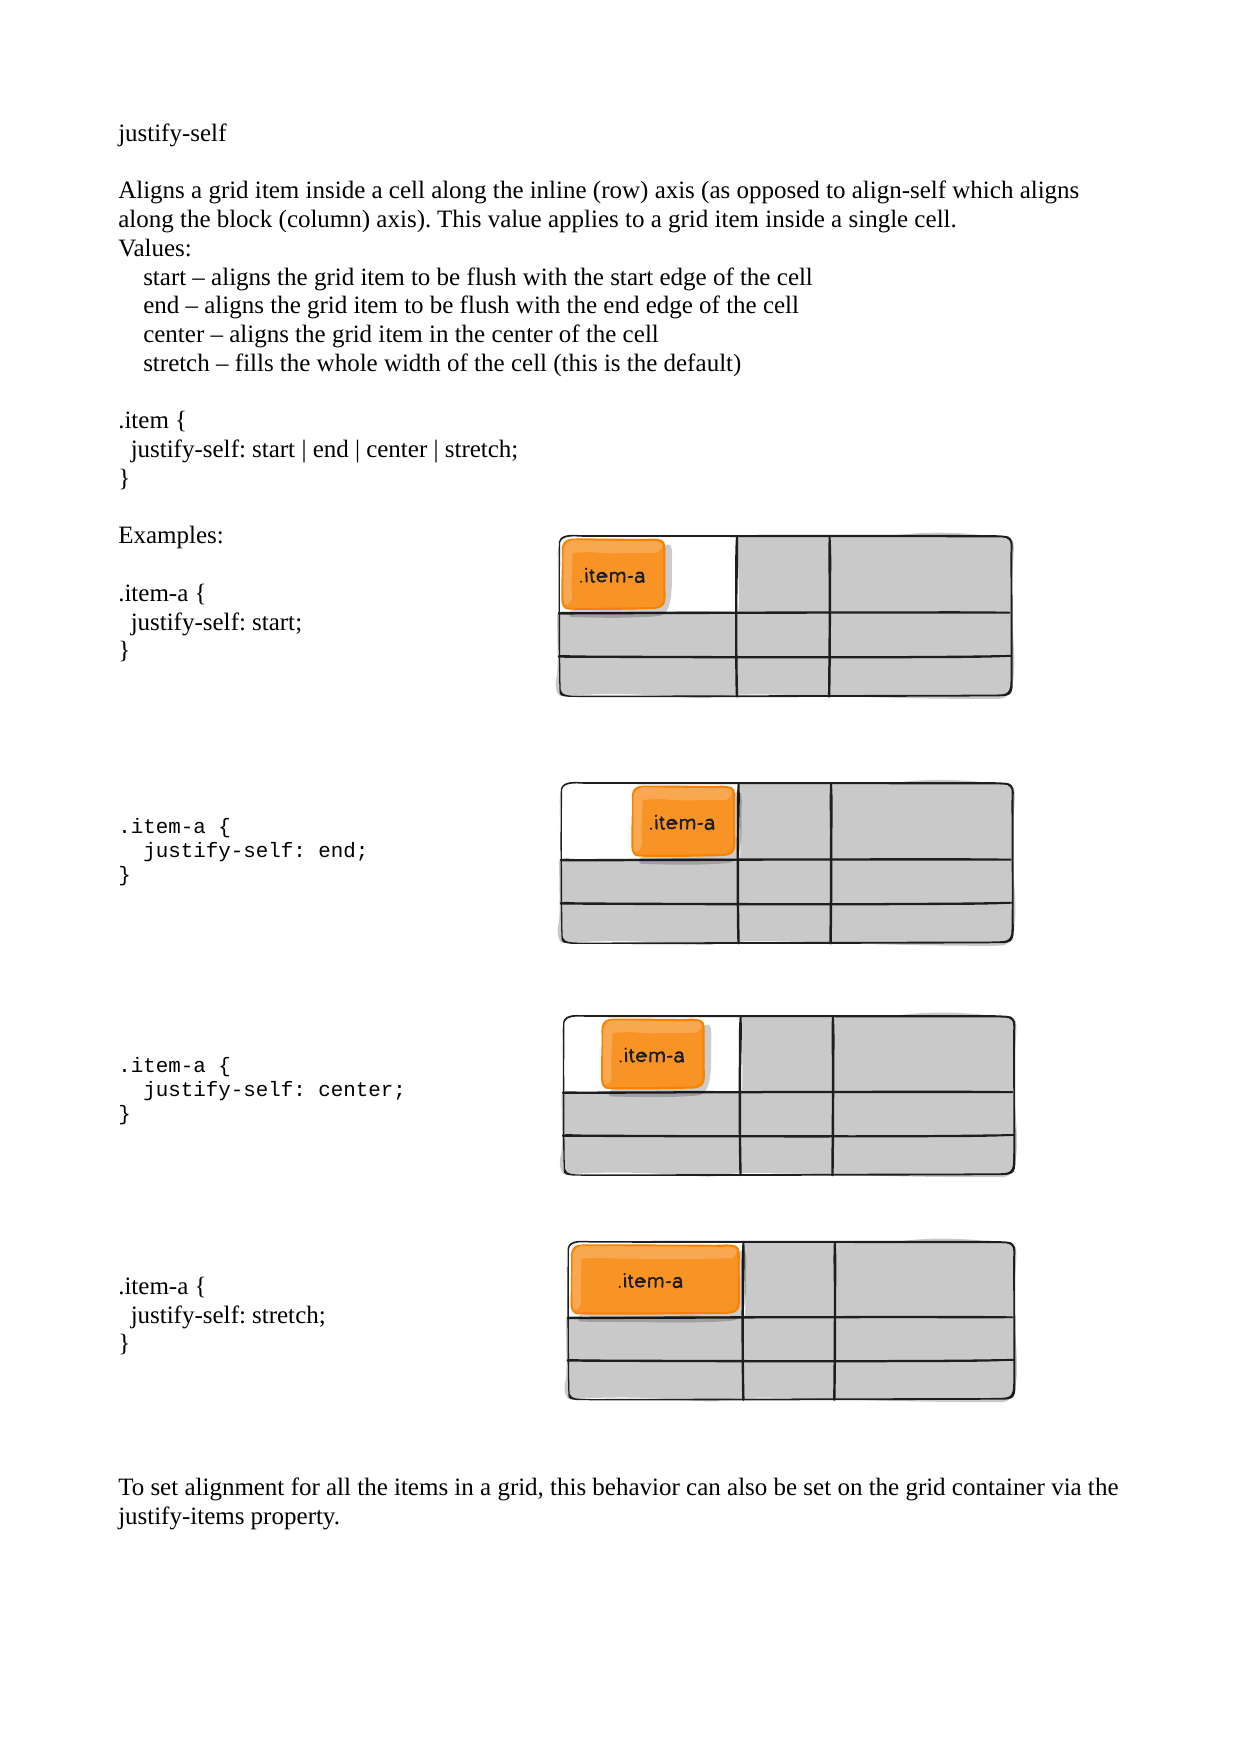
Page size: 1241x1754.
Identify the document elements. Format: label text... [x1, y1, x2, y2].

text [1016, 1328, 1122, 1357]
text } [118, 463, 1122, 492]
text center – aligns the grid item in the center of the cell [118, 319, 1122, 348]
text start – aligns the grid item to be flush with the start edge of the cell [118, 262, 1122, 291]
text [1016, 1103, 1122, 1126]
text .item-a { [118, 1271, 566, 1300]
text [1013, 607, 1122, 636]
text [1016, 1271, 1122, 1300]
text justify-self: start; [118, 607, 557, 636]
text [1016, 1079, 1122, 1103]
text justify-self: end; [118, 840, 559, 864]
text } [118, 1328, 566, 1357]
text [1014, 636, 1122, 664]
text justify-self: center; [118, 1079, 561, 1103]
text } [118, 1103, 561, 1126]
text To set alignment for all the items in a grid, this behavior can also be set on the grid container via the justify-items property. [118, 1472, 1122, 1530]
text justify-self: start | end | center | stretch; [118, 434, 1122, 463]
text [1013, 578, 1122, 607]
text justify-self [118, 118, 1122, 147]
text [1016, 1056, 1122, 1079]
text } [118, 864, 559, 887]
text Values: [118, 233, 1122, 262]
text stretch – fills the whole width of the cell (this is the default) [118, 348, 1122, 377]
text justify-self: stretch; [118, 1300, 566, 1328]
text .item-a { [118, 816, 559, 840]
text .item { [118, 406, 1122, 434]
text [1014, 840, 1122, 864]
text .item-a { [118, 578, 556, 607]
text [1016, 1300, 1122, 1328]
text [1014, 864, 1122, 887]
text Examples: [118, 521, 1122, 549]
text } [118, 636, 557, 664]
text [1014, 816, 1122, 840]
text end – aligns the grid item to be flush with the end edge of the cell [118, 291, 1122, 319]
text Aligns a grid item inside a cell along the inline (row) axis (as opposed to align-self which aligns along the block (column) axis). This value applies to a grid item inside a single cell. [118, 176, 1122, 233]
text .item-a { [118, 1056, 561, 1079]
